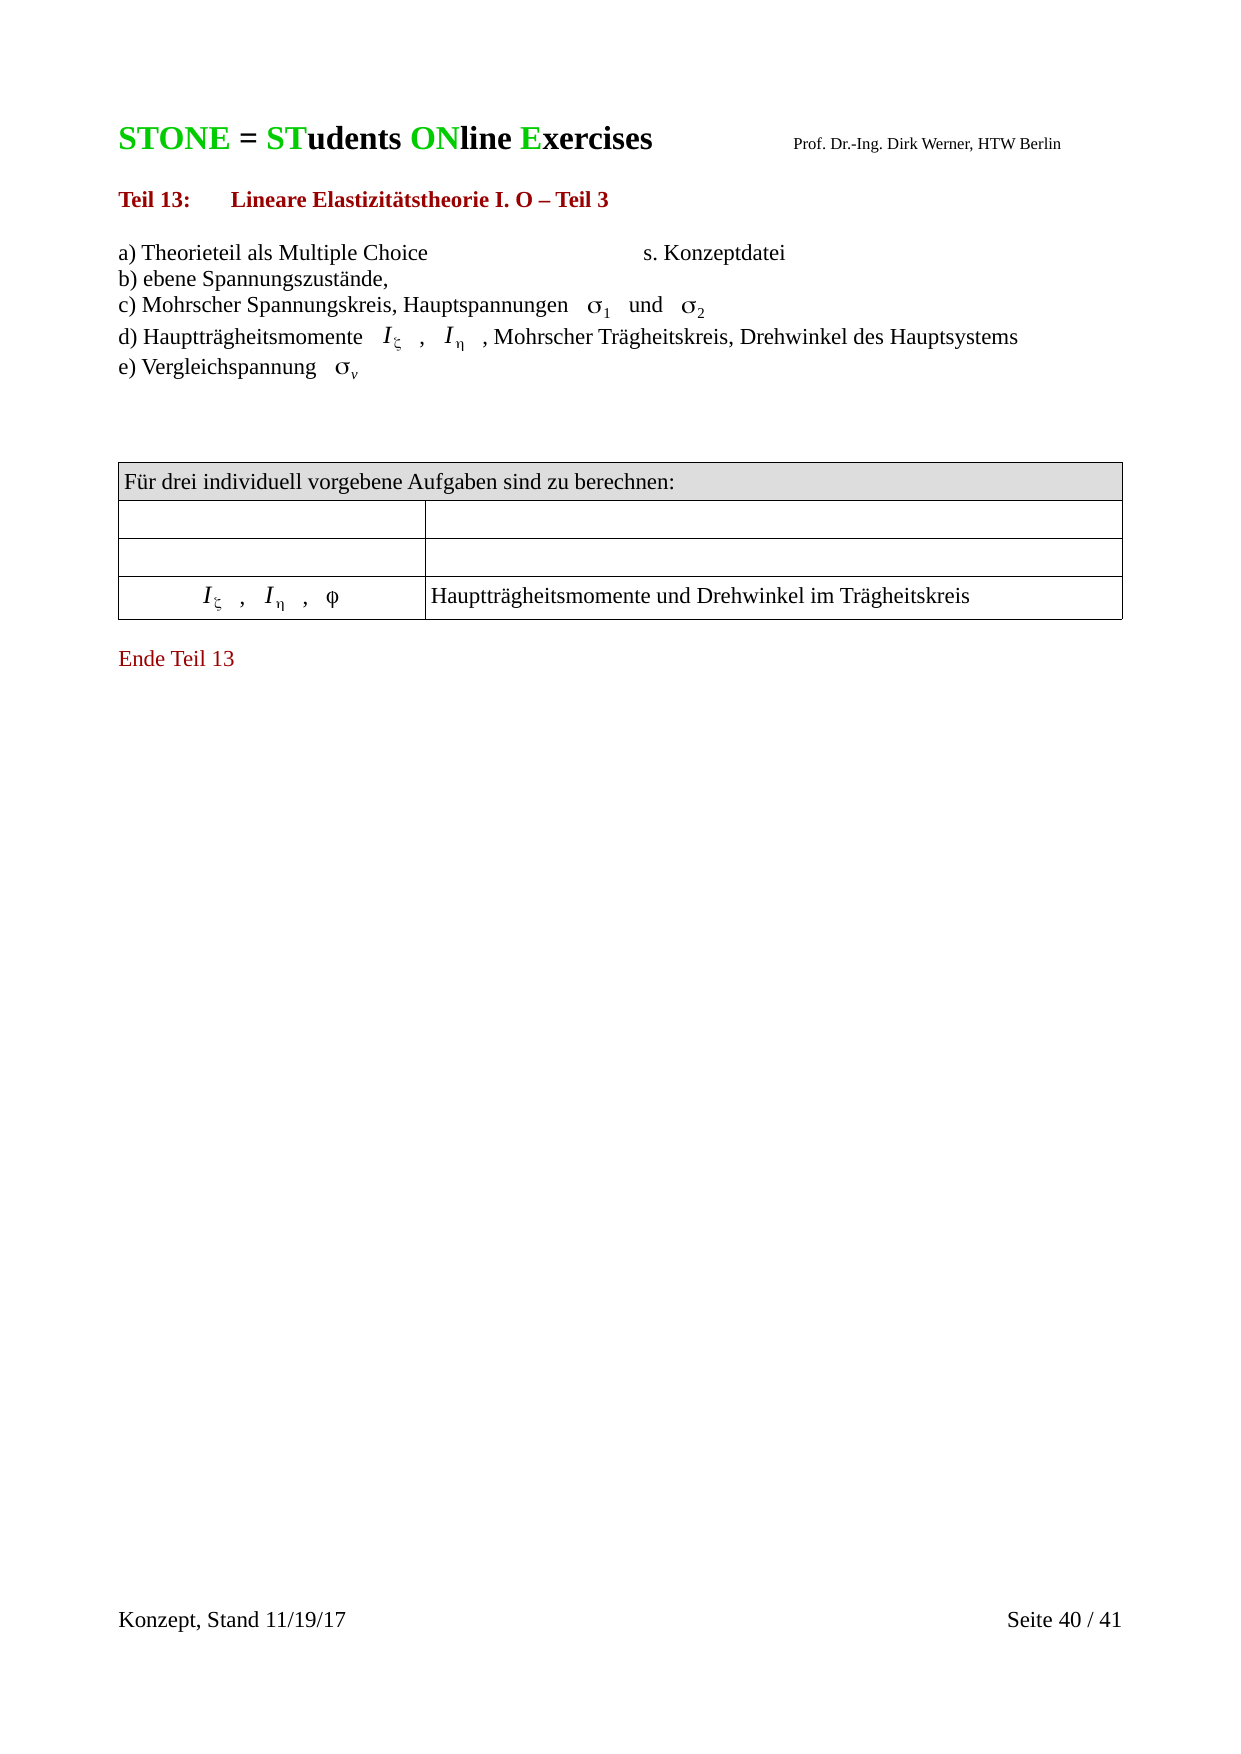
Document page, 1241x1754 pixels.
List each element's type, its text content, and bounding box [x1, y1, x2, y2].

text Teil 13: Lineare Elastizitätstheorie I. O – Teil 3 [118, 186, 1122, 212]
text b) ebene Spannungszustände, [118, 265, 1122, 291]
text c) Mohrscher Spannungskreis, Hauptspannungenund [118, 291, 1122, 322]
text e) Vergleichspannung [118, 353, 1122, 383]
table_cell [426, 539, 1122, 576]
table_cell [119, 501, 425, 538]
table_cell [119, 539, 425, 576]
text Ende Teil 13 [118, 645, 1122, 671]
table_cell ,, [119, 577, 425, 619]
table_header Für drei individuell vorgebene Aufgaben sind zu berechnen: [119, 463, 1122, 500]
text a) Theorieteil als Multiple Choice s. Konzeptdatei [118, 239, 1122, 265]
text d) Hauptträgheitsmomente,, Mohrscher Trägheitskreis, Drehwinkel des Hauptsystems [118, 322, 1122, 353]
table_cell [426, 501, 1122, 538]
table_cell Hauptträgheitsmomente und Drehwinkel im Trägheitskreis [426, 577, 1122, 619]
